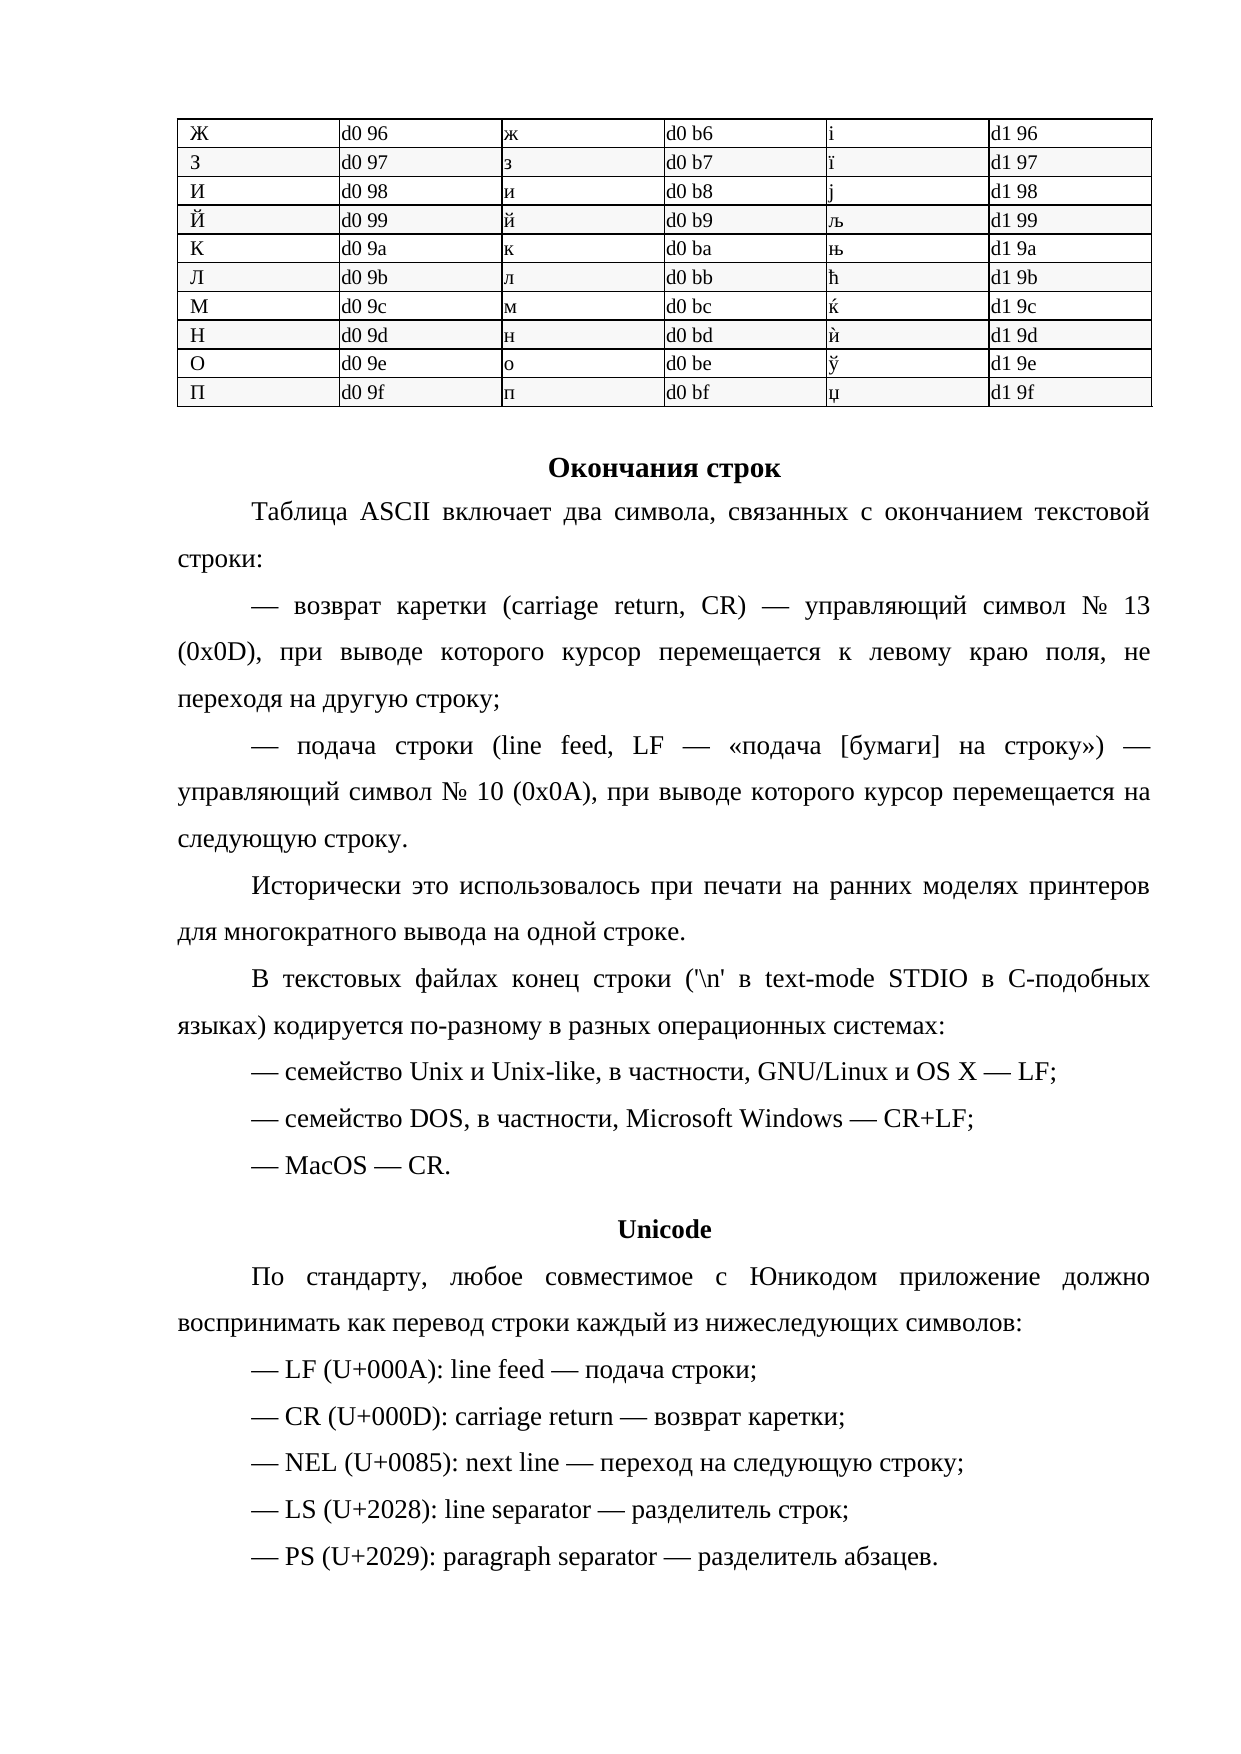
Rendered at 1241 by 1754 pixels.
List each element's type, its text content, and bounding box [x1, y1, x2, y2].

text — LS (U+2028): line separator — разделитель строк; [177, 1493, 1152, 1524]
table_cell d0 9e [340, 350, 501, 377]
text — CR (U+000D): carriage return — возврат каретки; [177, 1400, 1152, 1431]
table_cell ў [827, 350, 988, 377]
table_cell d0 99 [340, 206, 501, 233]
table_cell ж [503, 120, 664, 147]
table_cell d1 9b [990, 263, 1151, 291]
table_cell К [178, 235, 339, 262]
table_cell d1 9e [990, 350, 1151, 377]
text — подача строки (line feed, LF — «подача [бумаги] на строку») — управляющий символ № 10 (0x0A), при выводе которого курсор перемещается на следующую строку. [177, 729, 1152, 853]
table_cell d1 9c [990, 292, 1151, 319]
table_cell И [178, 177, 339, 204]
table_cell d0 98 [340, 177, 501, 204]
table_cell d1 98 [990, 177, 1151, 204]
table_cell й [503, 206, 664, 233]
table_cell d0 bc [665, 292, 826, 319]
text — PS (U+2029): paragraph separator — разделитель абзацев. [177, 1540, 1152, 1571]
table_cell d0 be [665, 350, 826, 377]
table_cell Ж [178, 120, 339, 147]
table_cell Л [178, 263, 339, 291]
table_cell Н [178, 321, 339, 348]
text Таблица ASCII включает два символа, связанных с окончанием текстовой строки: [177, 495, 1152, 573]
text — возврат каретки (carriage return, CR) — управляющий символ № 13 (0x0D), при выводе которого курсор перемещается к левому краю поля, не переходя на другую строку; [177, 589, 1152, 713]
text — семейство Unix и Unix-like, в частности, GNU/Linux и OS X — LF; [177, 1055, 1152, 1087]
table_cell d0 96 [340, 120, 501, 147]
table_cell d1 97 [990, 148, 1151, 176]
table_cell d1 9d [990, 321, 1151, 348]
table_cell d0 b9 [665, 206, 826, 233]
text В текстовых файлах конец строки ('\n' в text-mode STDIO в C-подобных языках) кодируется по-разному в разных операционных системах: [177, 962, 1152, 1040]
table_cell ћ [827, 263, 988, 291]
table_cell к [503, 235, 664, 262]
table_cell њ [827, 235, 988, 262]
table_cell d0 bb [665, 263, 826, 291]
table_cell d0 9f [340, 378, 501, 406]
table_cell і [827, 120, 988, 147]
table_cell d0 b6 [665, 120, 826, 147]
table_cell d0 9c [340, 292, 501, 319]
text По стандарту, любое совместимое с Юникодом приложение должно воспринимать как перевод строки каждый из нижеследующих символов: [177, 1260, 1152, 1338]
text — MacOS — CR. [177, 1149, 1152, 1180]
table_cell З [178, 148, 339, 176]
table_cell d1 9a [990, 235, 1151, 262]
table_cell ќ [827, 292, 988, 319]
table_cell d0 ba [665, 235, 826, 262]
text — LF (U+000A): line feed — подача строки; [177, 1353, 1152, 1384]
table_cell d0 b8 [665, 177, 826, 204]
table_cell Й [178, 206, 339, 233]
table_cell и [503, 177, 664, 204]
table_cell ѝ [827, 321, 988, 348]
subtitle Unicode [177, 1213, 1152, 1244]
table_cell О [178, 350, 339, 377]
text Исторически это использовалось при печати на ранних моделях принтеров для многократного вывода на одной строке. [177, 869, 1152, 947]
text — NEL (U+0085): next line — переход на следующую строку; [177, 1446, 1152, 1478]
table_cell d1 99 [990, 206, 1151, 233]
table_cell п [503, 378, 664, 406]
subtitle Окончания строк [177, 450, 1152, 484]
table_cell ј [827, 177, 988, 204]
table_cell л [503, 263, 664, 291]
table_cell џ [827, 378, 988, 406]
table_cell d0 9d [340, 321, 501, 348]
table_cell љ [827, 206, 988, 233]
table_cell d0 b7 [665, 148, 826, 176]
table_cell d0 9b [340, 263, 501, 291]
table_cell М [178, 292, 339, 319]
table_cell d0 bf [665, 378, 826, 406]
table_cell d1 9f [990, 378, 1151, 406]
table_cell н [503, 321, 664, 348]
table_cell о [503, 350, 664, 377]
table_cell ї [827, 148, 988, 176]
table_cell d0 bd [665, 321, 826, 348]
table_cell з [503, 148, 664, 176]
text — семейство DOS, в частности, Microsoft Windows — CR+LF; [177, 1102, 1152, 1133]
table_cell П [178, 378, 339, 406]
table_cell d0 97 [340, 148, 501, 176]
table_cell d0 9a [340, 235, 501, 262]
table_cell м [503, 292, 664, 319]
table_cell d1 96 [990, 120, 1151, 147]
